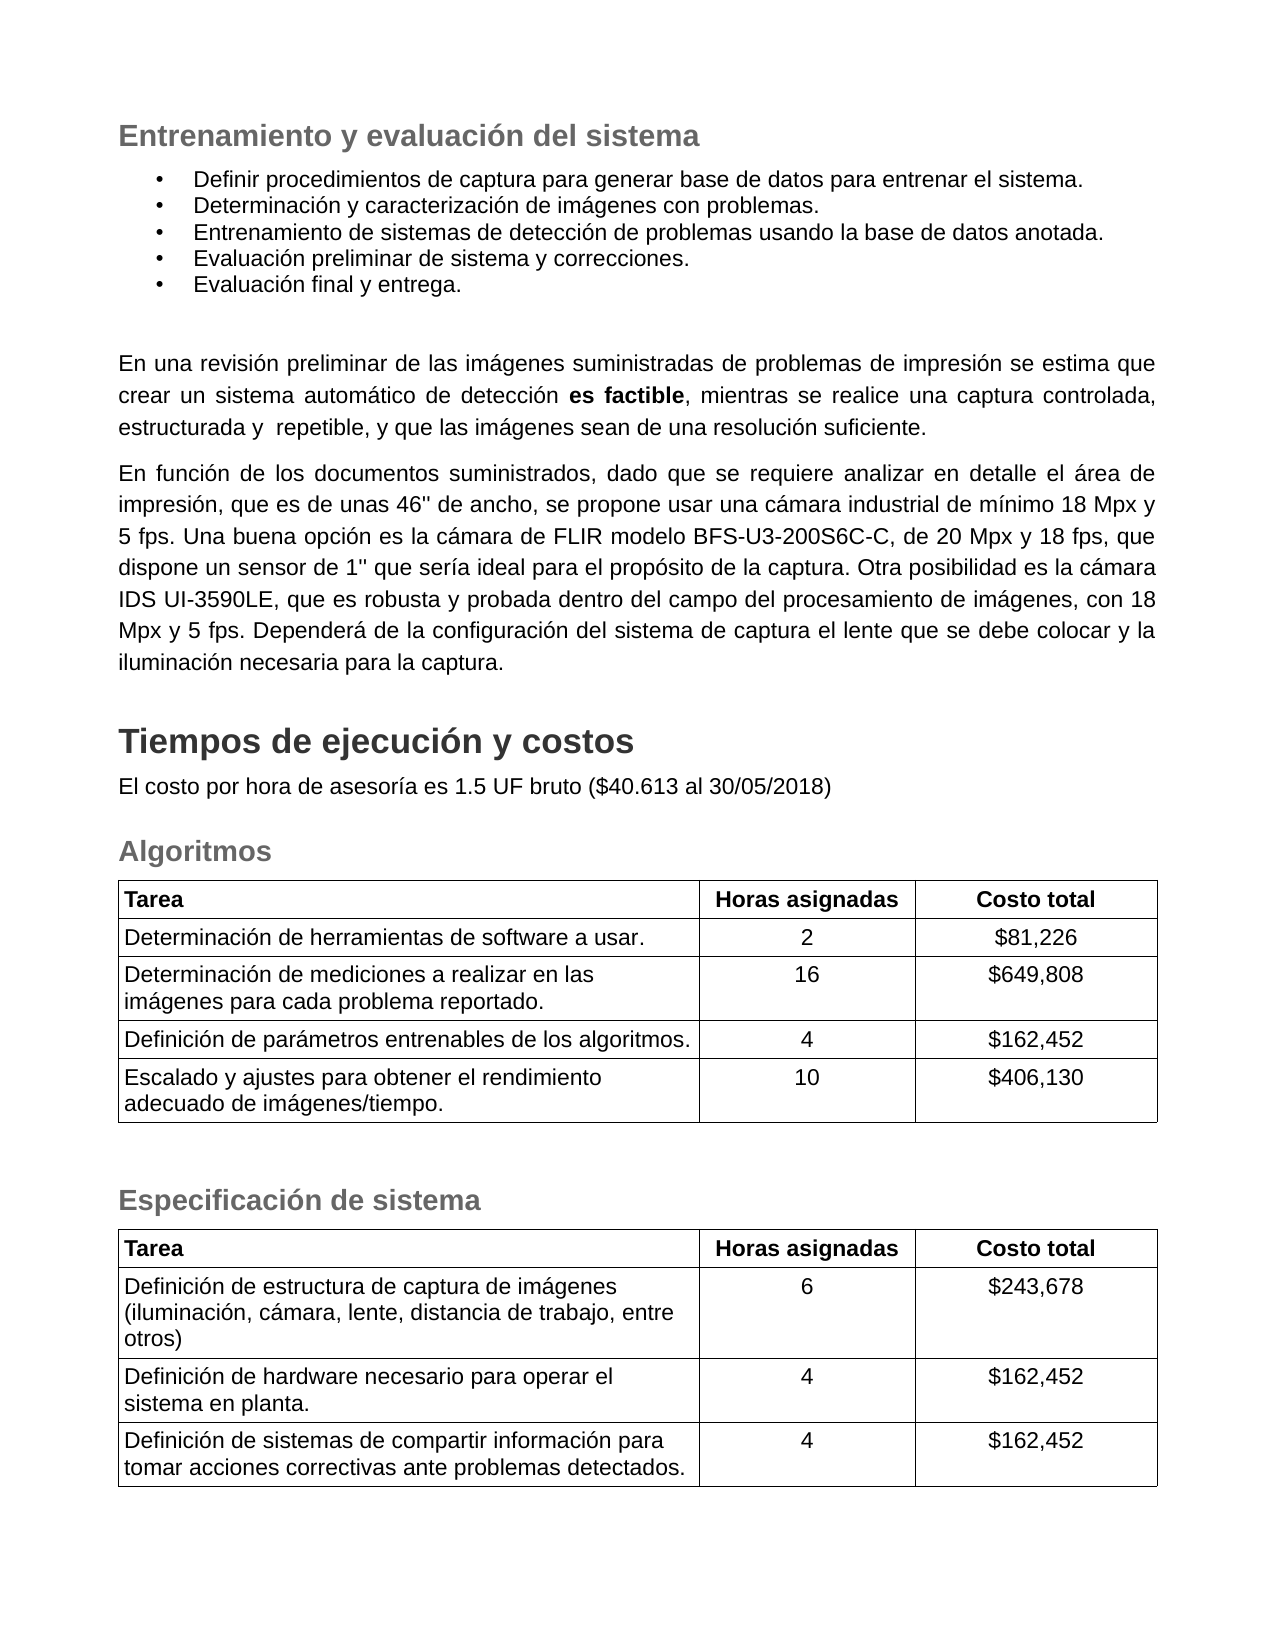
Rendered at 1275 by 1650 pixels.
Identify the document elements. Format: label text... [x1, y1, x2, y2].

table_cell Definición de hardware necesario para operar el sistema en planta. [119, 1359, 699, 1422]
table_header Tarea [119, 1230, 699, 1267]
table_cell 4 [700, 1423, 915, 1486]
table_header Horas asignadas [700, 1230, 915, 1267]
table_cell $406,130 [916, 1059, 1157, 1122]
list Definir procedimientos de captura para generar base de datos para entrenar el sistema. [156, 166, 1157, 192]
table_cell $81,226 [916, 919, 1157, 956]
table_cell 4 [700, 1359, 915, 1422]
table_cell $649,808 [916, 957, 1157, 1020]
table_cell 4 [700, 1021, 915, 1058]
list Determinación y caracterización de imágenes con problemas. [156, 192, 1157, 219]
table_header Costo total [916, 881, 1157, 918]
table_cell $162,452 [916, 1359, 1157, 1422]
table_cell 2 [700, 919, 915, 956]
table_cell $243,678 [916, 1268, 1157, 1357]
list Evaluación preliminar de sistema y correcciones. [156, 245, 1157, 271]
table_cell $162,452 [916, 1021, 1157, 1058]
table_cell Definición de estructura de captura de imágenes (iluminación, cámara, lente, distancia de trabajo, entre otros) [119, 1268, 699, 1357]
table_header Horas asignadas [700, 881, 915, 918]
subtitle Tiempos de ejecución y costos [118, 720, 1157, 760]
table_cell Definición de sistemas de compartir información para tomar acciones correctivas ante problemas detectados. [119, 1423, 699, 1486]
table_header Costo total [916, 1230, 1157, 1267]
subtitle Entrenamiento y evaluación del sistema [118, 118, 1157, 153]
table_cell Escalado y ajustes para obtener el rendimiento adecuado de imágenes/tiempo. [119, 1059, 699, 1122]
table_cell 16 [700, 957, 915, 1020]
text En función de los documentos suministrados, dado que se requiere analizar en detalle el área de impresión, que es de unas 46'' de ancho, se propone usar una cámara industrial de mínimo 18 Mpx y 5 fps. Una buena opción es la cámara de FLIR modelo BFS-U3-200S6C-C, de 20 Mpx y 18 fps, que dispone un sensor de 1'' que sería ideal para el propósito de la captura. Otra posibilidad es la cámara IDS UI-3590LE, que es robusta y probada dentro del campo del procesamiento de imágenes, con 18 Mpx y 5 fps. Dependerá de la configuración del sistema de captura el lente que se debe colocar y la iluminación necesaria para la captura. [118, 460, 1157, 675]
table_cell Determinación de herramientas de software a usar. [119, 919, 699, 956]
table_header Tarea [119, 881, 699, 918]
table_cell 6 [700, 1268, 915, 1357]
text En una revisión preliminar de las imágenes suministradas de problemas de impresión se estima que crear un sistema automático de detección es factible, mientras se realice una captura controlada, estructurada y repetible, y que las imágenes sean de una resolución suficiente. [118, 350, 1157, 440]
table_cell Definición de parámetros entrenables de los algoritmos. [119, 1021, 699, 1058]
table_cell $162,452 [916, 1423, 1157, 1486]
table_cell Determinación de mediciones a realizar en las imágenes para cada problema reportado. [119, 957, 699, 1020]
subtitle Especificación de sistema [118, 1183, 1157, 1216]
list Evaluación final y entrega. [156, 271, 1157, 298]
subtitle Algoritmos [118, 834, 1157, 867]
table_cell 10 [700, 1059, 915, 1122]
list Entrenamiento de sistemas de detección de problemas usando la base de datos anotada. [156, 219, 1157, 245]
text El costo por hora de asesoría es 1.5 UF bruto ($40.613 al 30/05/2018) [118, 773, 1157, 799]
